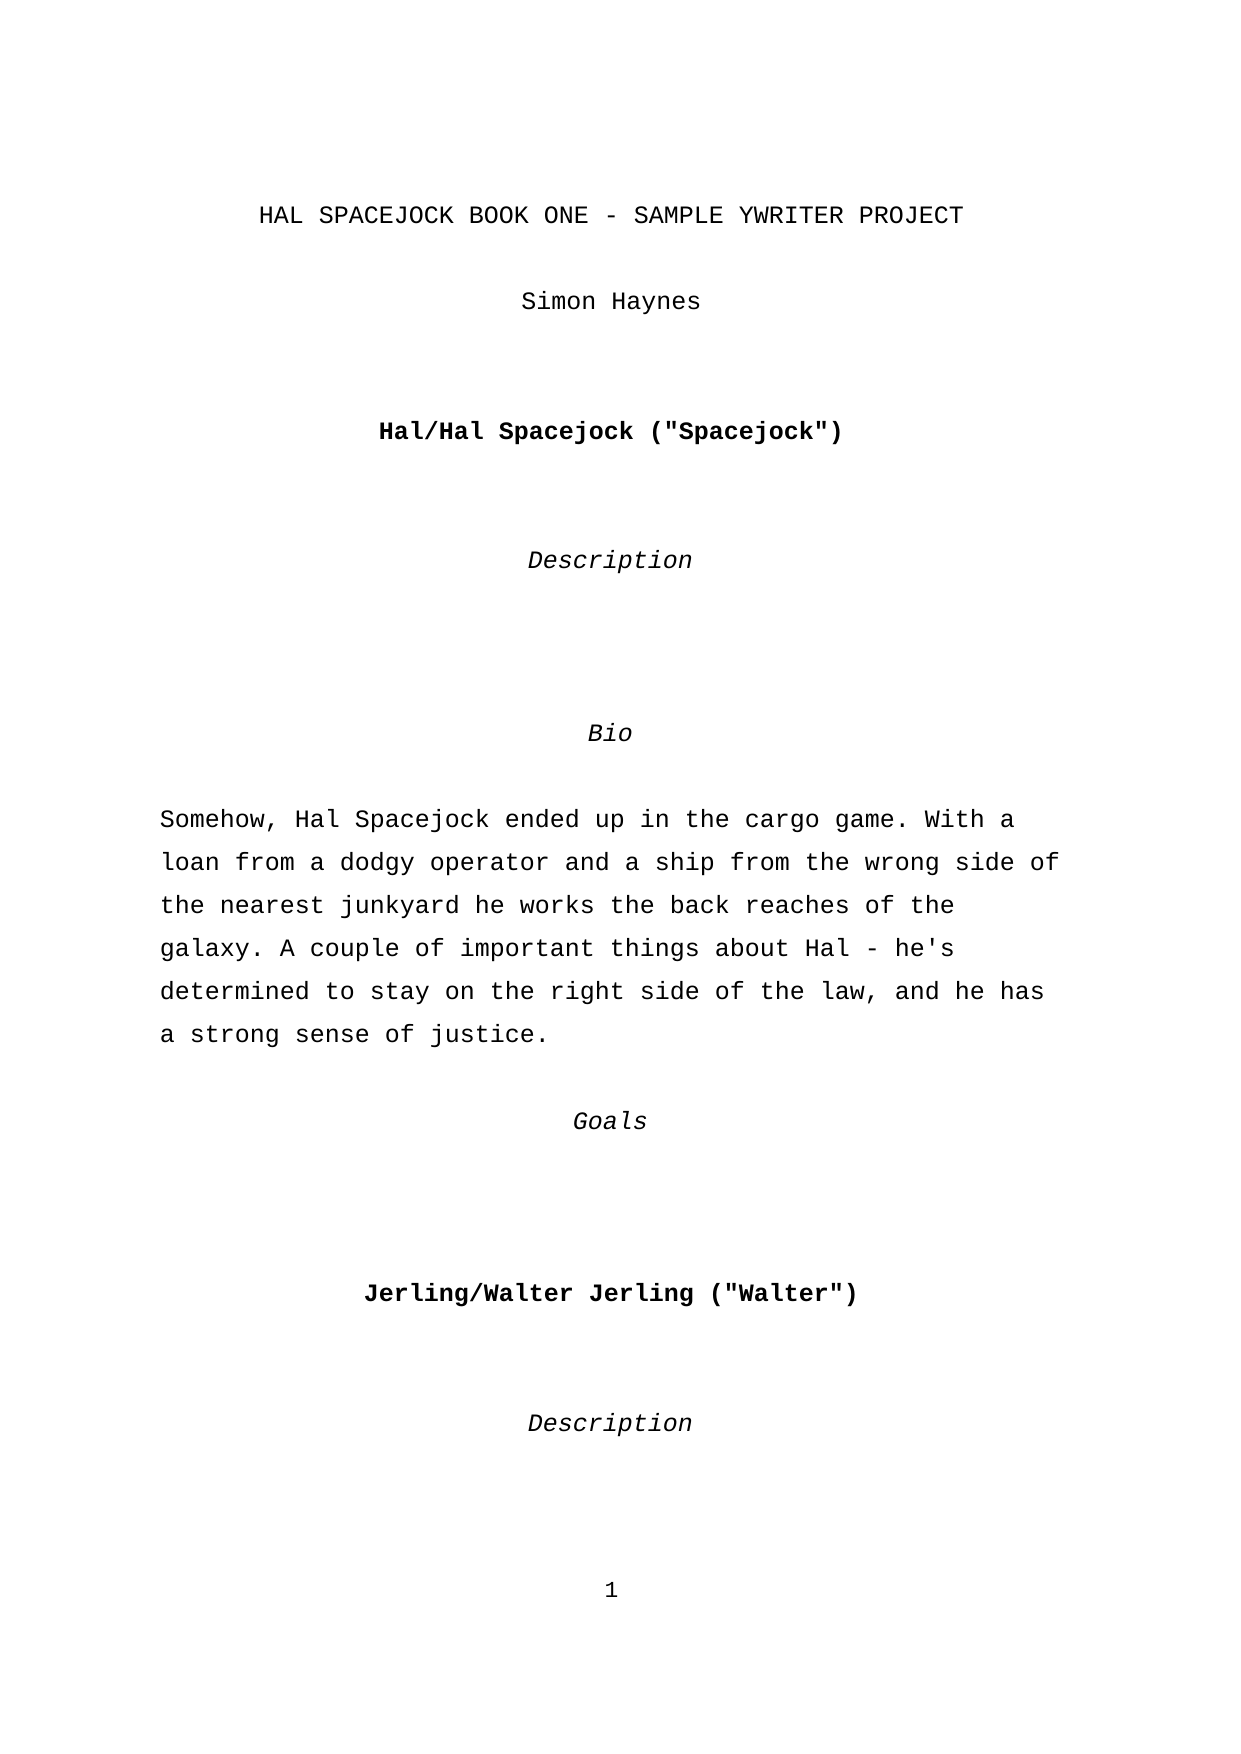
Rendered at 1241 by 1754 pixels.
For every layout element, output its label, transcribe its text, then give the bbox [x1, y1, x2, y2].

subtitle Goals [159, 1094, 1063, 1138]
subtitle Simon Haynes [159, 275, 1063, 318]
subtitle Bio [159, 706, 1063, 749]
subtitle Description [159, 534, 1063, 577]
text Somehow, Hal Spacejock ended up in the cargo game. With a loan from a dodgy operator and a ship from the wrong side of the nearest junkyard he works the back reaches of the galaxy. A couple of important things about Hal - he's determined to stay on the right side of the law, and he has a strong sense of justice. [159, 793, 1063, 1051]
subtitle Jerling/Walter Jerling ("Walter") [159, 1267, 1063, 1310]
title Hal Spacejock book one - Sample yWriter Project [159, 189, 1063, 232]
subtitle Hal/Hal Spacejock ("Spacejock") [159, 404, 1063, 448]
subtitle Description [159, 1396, 1063, 1439]
